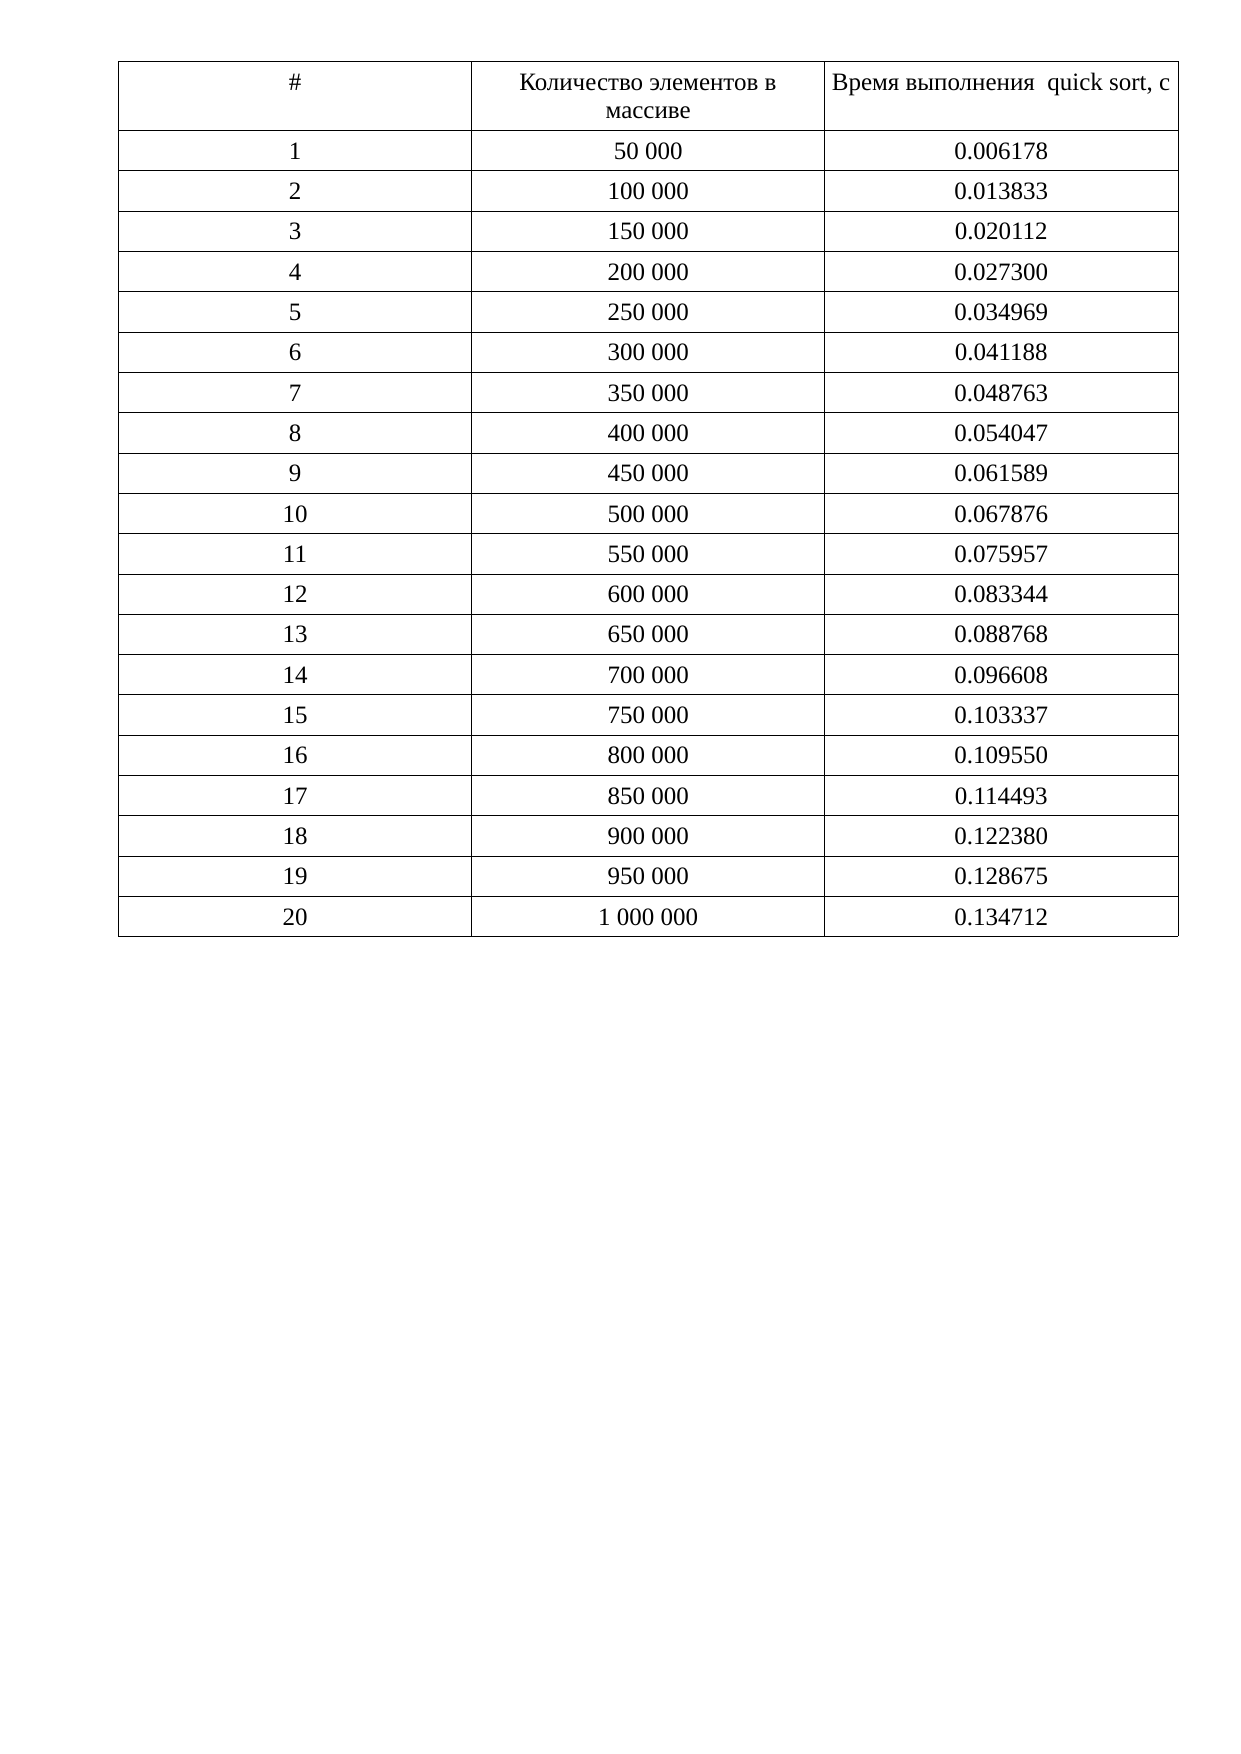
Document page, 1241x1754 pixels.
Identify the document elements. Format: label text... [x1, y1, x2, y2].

table_cell 0.134712 [825, 897, 1178, 936]
table_cell 500 000 [472, 494, 824, 533]
table_cell 12 [119, 575, 471, 614]
table_cell 5 [119, 292, 471, 332]
table_cell 0.006178 [825, 131, 1178, 170]
table_cell 20 [119, 897, 471, 936]
table_cell 200 000 [472, 252, 824, 291]
table_cell 150 000 [472, 212, 824, 251]
table_cell 300 000 [472, 333, 824, 372]
table_cell 11 [119, 534, 471, 573]
table_cell 950 000 [472, 857, 824, 896]
table_cell 900 000 [472, 816, 824, 856]
table_cell 13 [119, 615, 471, 654]
table_cell 250 000 [472, 292, 824, 332]
table_cell 550 000 [472, 534, 824, 573]
table_cell 7 [119, 373, 471, 412]
table_cell 700 000 [472, 655, 824, 694]
table_cell 100 000 [472, 171, 824, 211]
table_cell 0.088768 [825, 615, 1178, 654]
table_cell 0.096608 [825, 655, 1178, 694]
table_cell 800 000 [472, 736, 824, 775]
table_cell 15 [119, 695, 471, 735]
table_cell 14 [119, 655, 471, 694]
table_cell 0.083344 [825, 575, 1178, 614]
table_cell 16 [119, 736, 471, 775]
table_cell 600 000 [472, 575, 824, 614]
table_cell 2 [119, 171, 471, 211]
table_header Время выполнения quick sort, c [825, 62, 1178, 130]
table_cell 450 000 [472, 454, 824, 493]
table_cell 0.034969 [825, 292, 1178, 332]
table_cell 3 [119, 212, 471, 251]
table_cell 50 000 [472, 131, 824, 170]
table_cell 9 [119, 454, 471, 493]
table_cell 0.067876 [825, 494, 1178, 533]
table_cell 19 [119, 857, 471, 896]
table_cell 0.103337 [825, 695, 1178, 735]
table_cell 0.122380 [825, 816, 1178, 856]
table_cell 0.075957 [825, 534, 1178, 573]
table_cell 750 000 [472, 695, 824, 735]
table_cell 6 [119, 333, 471, 372]
table_cell 1 [119, 131, 471, 170]
table_cell 0.020112 [825, 212, 1178, 251]
table_cell 0.109550 [825, 736, 1178, 775]
table_cell 0.048763 [825, 373, 1178, 412]
table_cell 1 000 000 [472, 897, 824, 936]
table_cell 17 [119, 776, 471, 815]
table_cell 0.054047 [825, 413, 1178, 452]
table_cell 4 [119, 252, 471, 291]
table_cell 0.061589 [825, 454, 1178, 493]
table_cell 18 [119, 816, 471, 856]
table_cell 0.027300 [825, 252, 1178, 291]
table_cell 400 000 [472, 413, 824, 452]
table_cell 650 000 [472, 615, 824, 654]
table_cell 8 [119, 413, 471, 452]
table_cell 0.013833 [825, 171, 1178, 211]
table_cell 350 000 [472, 373, 824, 412]
table_cell 0.041188 [825, 333, 1178, 372]
table_cell 850 000 [472, 776, 824, 815]
table_cell 10 [119, 494, 471, 533]
table_cell 0.114493 [825, 776, 1178, 815]
table_header # [119, 62, 471, 130]
table_cell 0.128675 [825, 857, 1178, 896]
table_header Количество элементов в массиве [472, 62, 824, 130]
